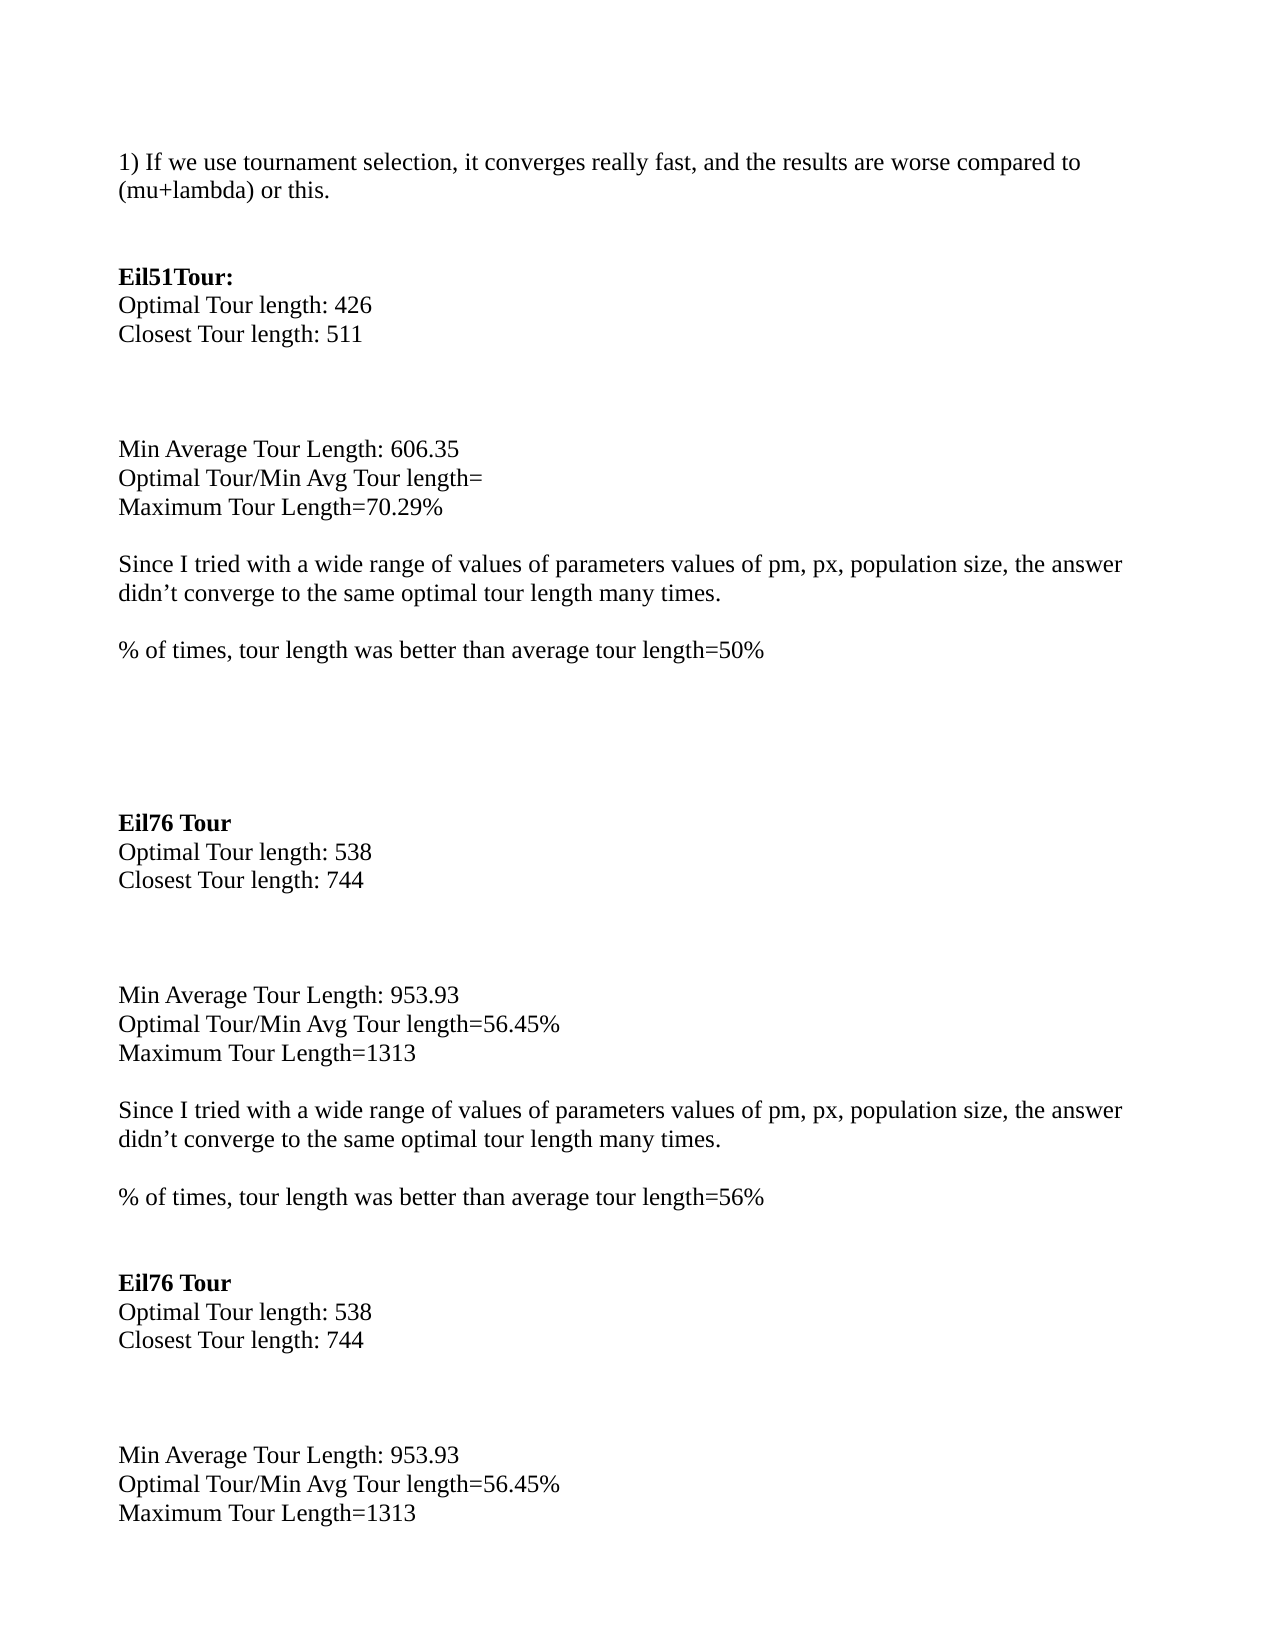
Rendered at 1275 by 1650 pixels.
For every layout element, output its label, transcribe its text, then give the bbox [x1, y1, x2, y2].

text Optimal Tour/Min Avg Tour length=56.45% [118, 1469, 1157, 1498]
text 1) If we use tournament selection, it converges really fast, and the results are worse compared to (mu+lambda) or this. [118, 147, 1157, 204]
text Optimal Tour length: 538 [118, 837, 1157, 866]
text Min Average Tour Length: 953.93 [118, 1441, 1157, 1469]
text Closest Tour length: 744 [118, 1326, 1157, 1354]
text Optimal Tour/Min Avg Tour length= [118, 463, 1157, 492]
text Eil51Tour: [118, 262, 1157, 291]
text Since I tried with a wide range of values of parameters values of pm, px, population size, the answer didn’t converge to the same optimal tour length many times. [118, 549, 1157, 607]
text Closest Tour length: 744 [118, 866, 1157, 894]
text Eil76 Tour [118, 808, 1157, 837]
text Min Average Tour Length: 953.93 [118, 981, 1157, 1009]
text Min Average Tour Length: 606.35 [118, 434, 1157, 463]
text Maximum Tour Length=70.29% [118, 492, 1157, 521]
text Eil76 Tour [118, 1268, 1157, 1297]
text Since I tried with a wide range of values of parameters values of pm, px, population size, the answer didn’t converge to the same optimal tour length many times. [118, 1096, 1157, 1153]
text Optimal Tour length: 538 [118, 1297, 1157, 1326]
text % of times, tour length was better than average tour length=50% [118, 636, 1157, 664]
text Optimal Tour length: 426 [118, 291, 1157, 319]
text Maximum Tour Length=1313 [118, 1038, 1157, 1067]
text Optimal Tour/Min Avg Tour length=56.45% [118, 1009, 1157, 1038]
text % of times, tour length was better than average tour length=56% [118, 1182, 1157, 1211]
text Closest Tour length: 511 [118, 319, 1157, 348]
text Maximum Tour Length=1313 [118, 1498, 1157, 1527]
